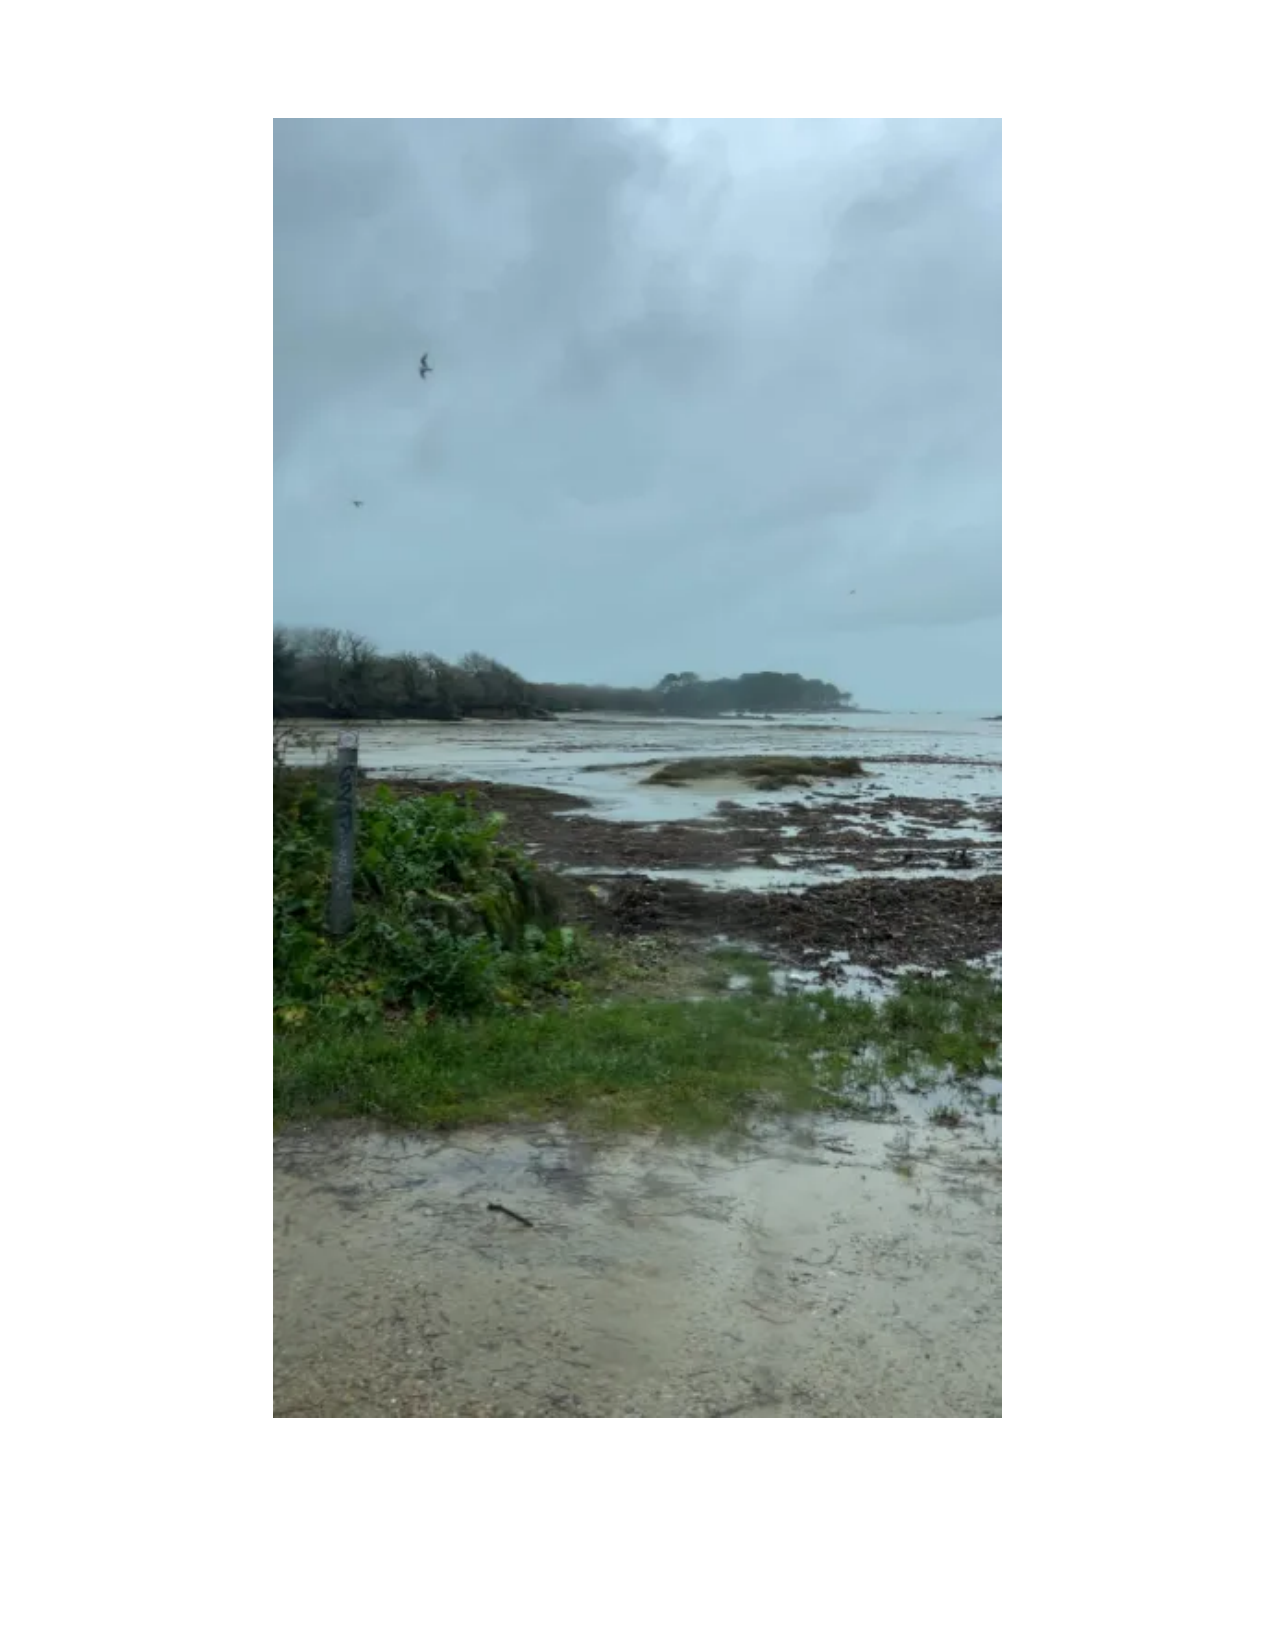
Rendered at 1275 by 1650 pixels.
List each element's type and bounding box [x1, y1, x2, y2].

picture [273, 118, 1002, 1418]
